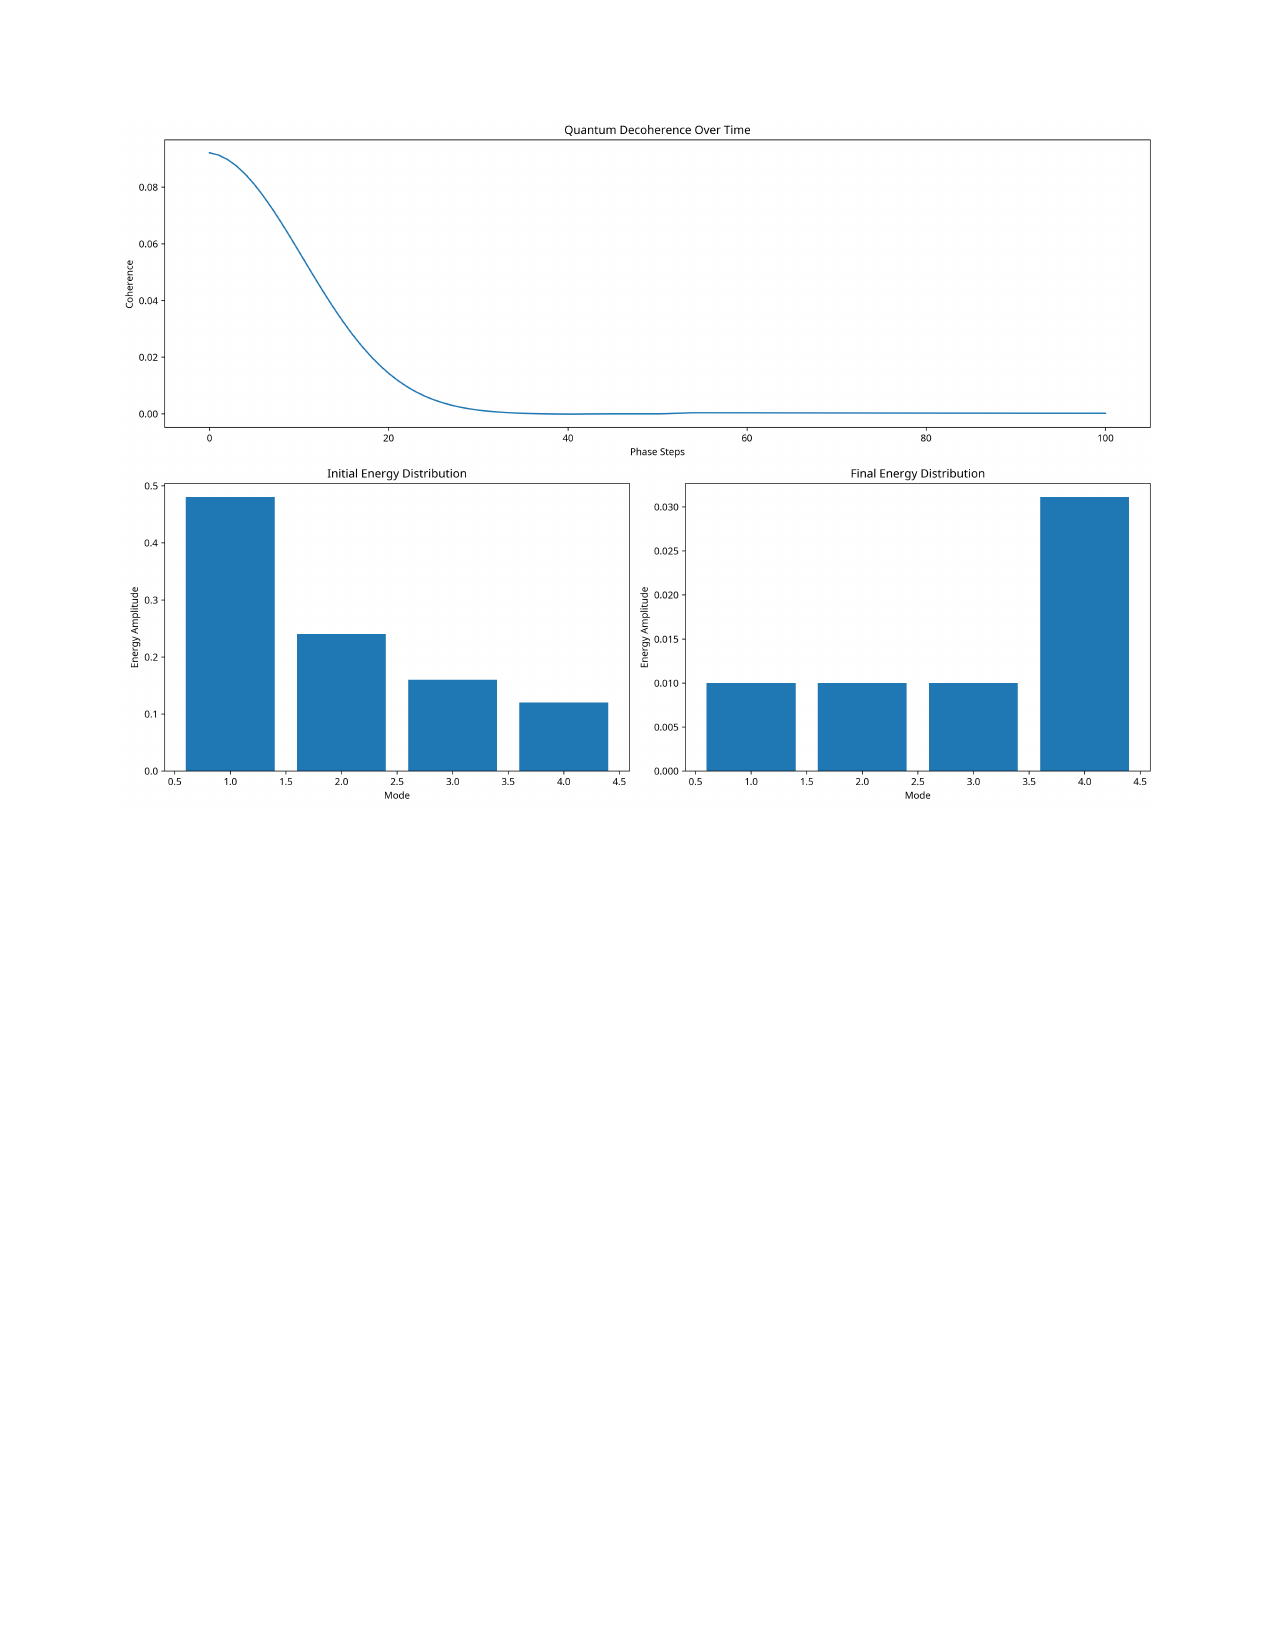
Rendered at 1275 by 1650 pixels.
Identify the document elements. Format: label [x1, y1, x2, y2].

table_cell [118, 831, 1157, 879]
picture [118, 118, 1157, 808]
table_header [118, 808, 1157, 831]
